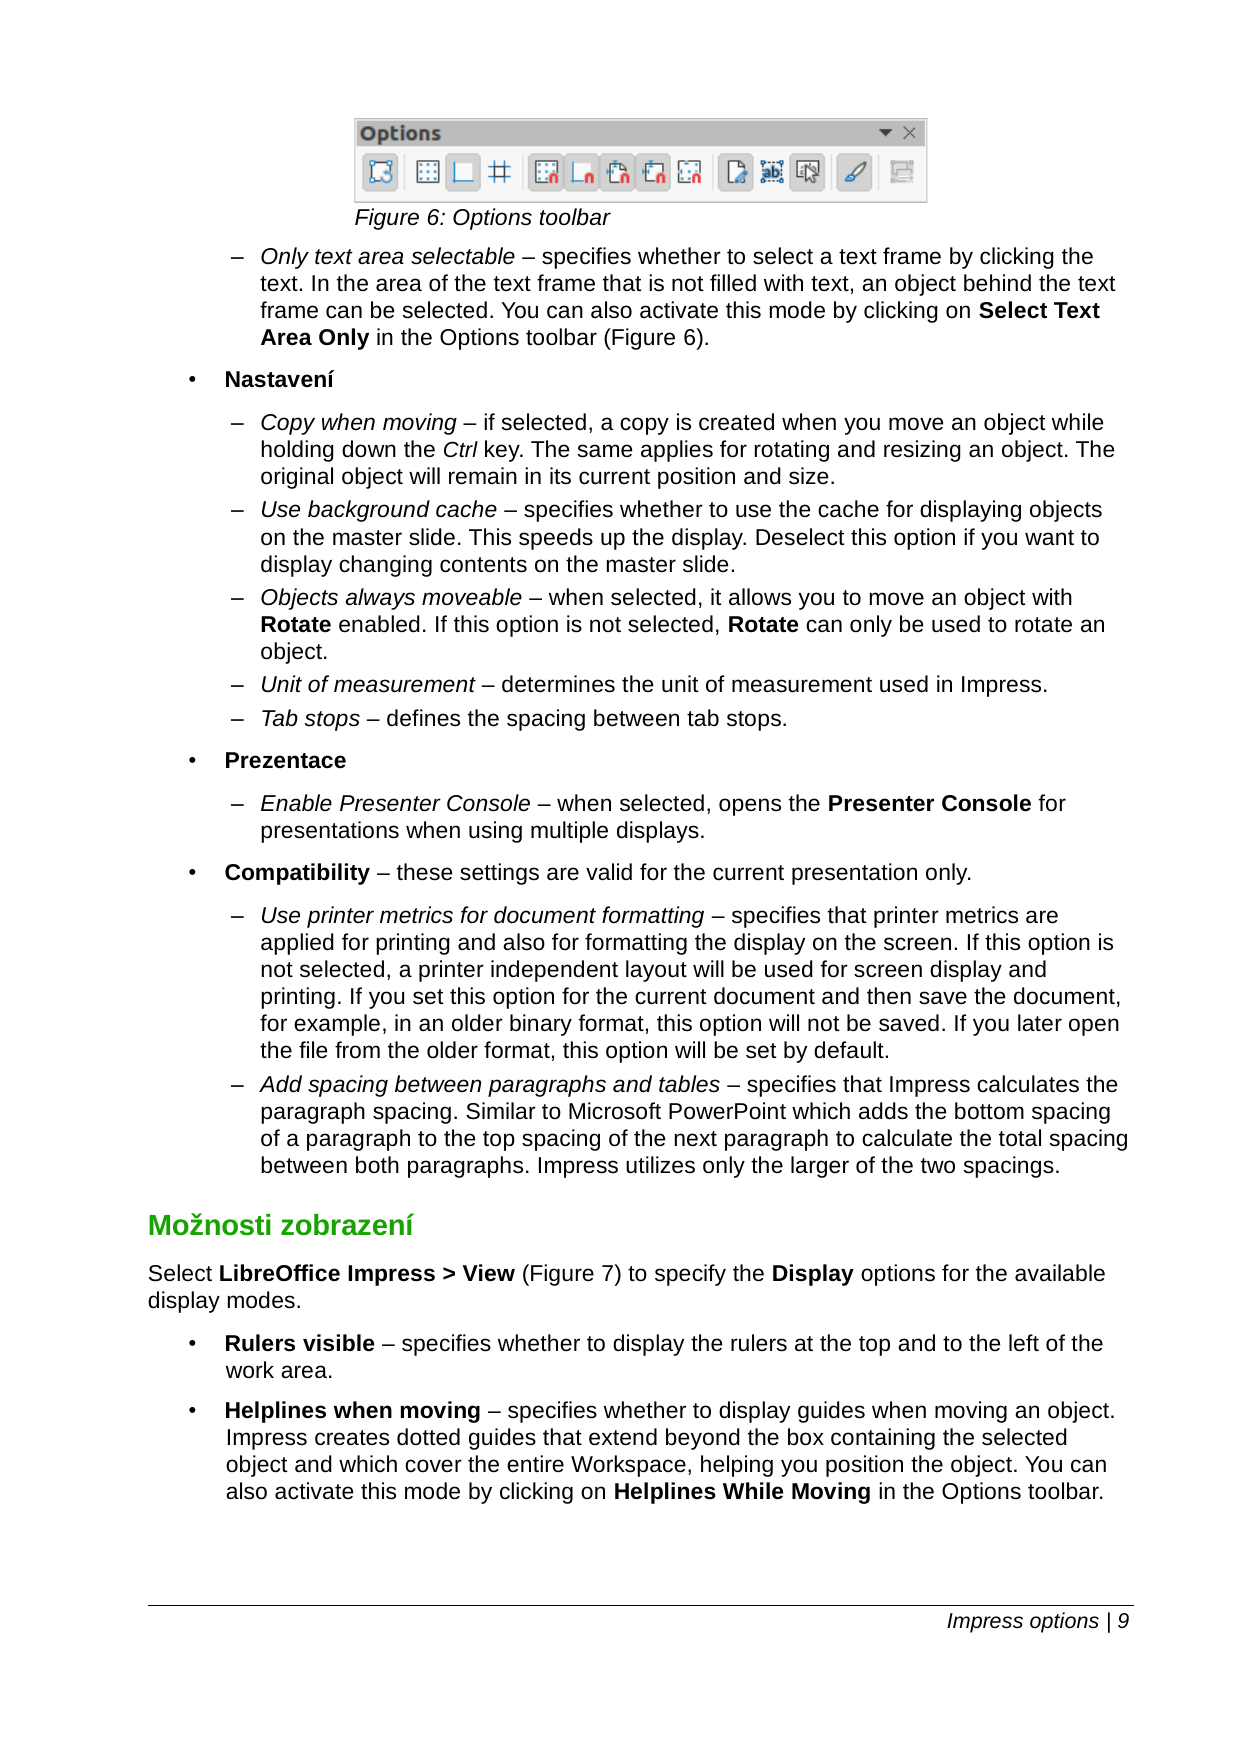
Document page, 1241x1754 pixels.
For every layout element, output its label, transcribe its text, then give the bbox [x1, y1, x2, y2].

text Select LibreOffice Impress > View (Figure 7) to specify the Display options for the available display modes. [148, 1260, 1134, 1314]
list Objects always moveable – when selected, it allows you to move an object with Rotate enabled. If this option is not selected, Rotate can only be used to rotate an object. [231, 583, 1134, 664]
list Only text area selectable – specifies whether to select a text frame by clicking the text. In the area of the text frame that is not filled with text, an object behind the text frame can be selected. You can also activate this mode by clicking on Select Text Area Only in the Options toolbar (Figure 6). [231, 242, 1134, 350]
list Use printer metrics for document formatting – specifies that printer metrics are applied for printing and also for formatting the display on the screen. If this option is not selected, a printer independent layout will be used for screen display and printing. If you set this option for the current document and then save the document, for example, in an older binary format, this option will not be saved. If you later open the file from the older format, this option will be set by default. [231, 901, 1134, 1064]
list Use background cache – specifies whether to use the cache for displaying objects on the master slide. This speeds up the display. Deselect this option if you want to display changing contents on the master slide. [231, 496, 1134, 577]
list Tab stops – defines the spacing between tab stops. [231, 704, 1134, 731]
picture [354, 118, 928, 203]
list Compatibility – these settings are valid for the current presentation only. [185, 856, 1134, 889]
list Rulers visible – specifies whether to display the rulers at the top and to the left of the work area. [185, 1326, 1134, 1383]
list Enable Presenter Console – when selected, opens the Presenter Console for presentations when using multiple displays. [231, 789, 1134, 843]
list Prezentace [185, 744, 1134, 777]
list Copy when moving – if selected, a copy is created when you move an object while holding down the Ctrl key. The same applies for rotating and resizing an object. The original object will remain in its current position and size. [231, 408, 1134, 489]
subtitle Možnosti zobrazení [148, 1207, 1134, 1241]
list Helplines when moving – specifies whether to display guides when moving an object. Impress creates dotted guides that extend beyond the box containing the selected object and which cover the entire Workspace, helping you position the object. You can also activate this mode by clicking on Helplines While Moving in the Options toolbar. [185, 1393, 1134, 1507]
list Unit of measurement – determines the unit of measurement used in Impress. [231, 671, 1134, 698]
text Figure 6: Options toolbar [354, 203, 927, 230]
list Add spacing between paragraphs and tables – specifies that Impress calculates the paragraph spacing. Similar to Microsoft PowerPoint which adds the bottom spacing of a paragraph to the top spacing of the next paragraph to calculate the total spacing between both paragraphs. Impress utilizes only the larger of the two spacings. [231, 1070, 1134, 1178]
list Nastavení [185, 363, 1134, 396]
